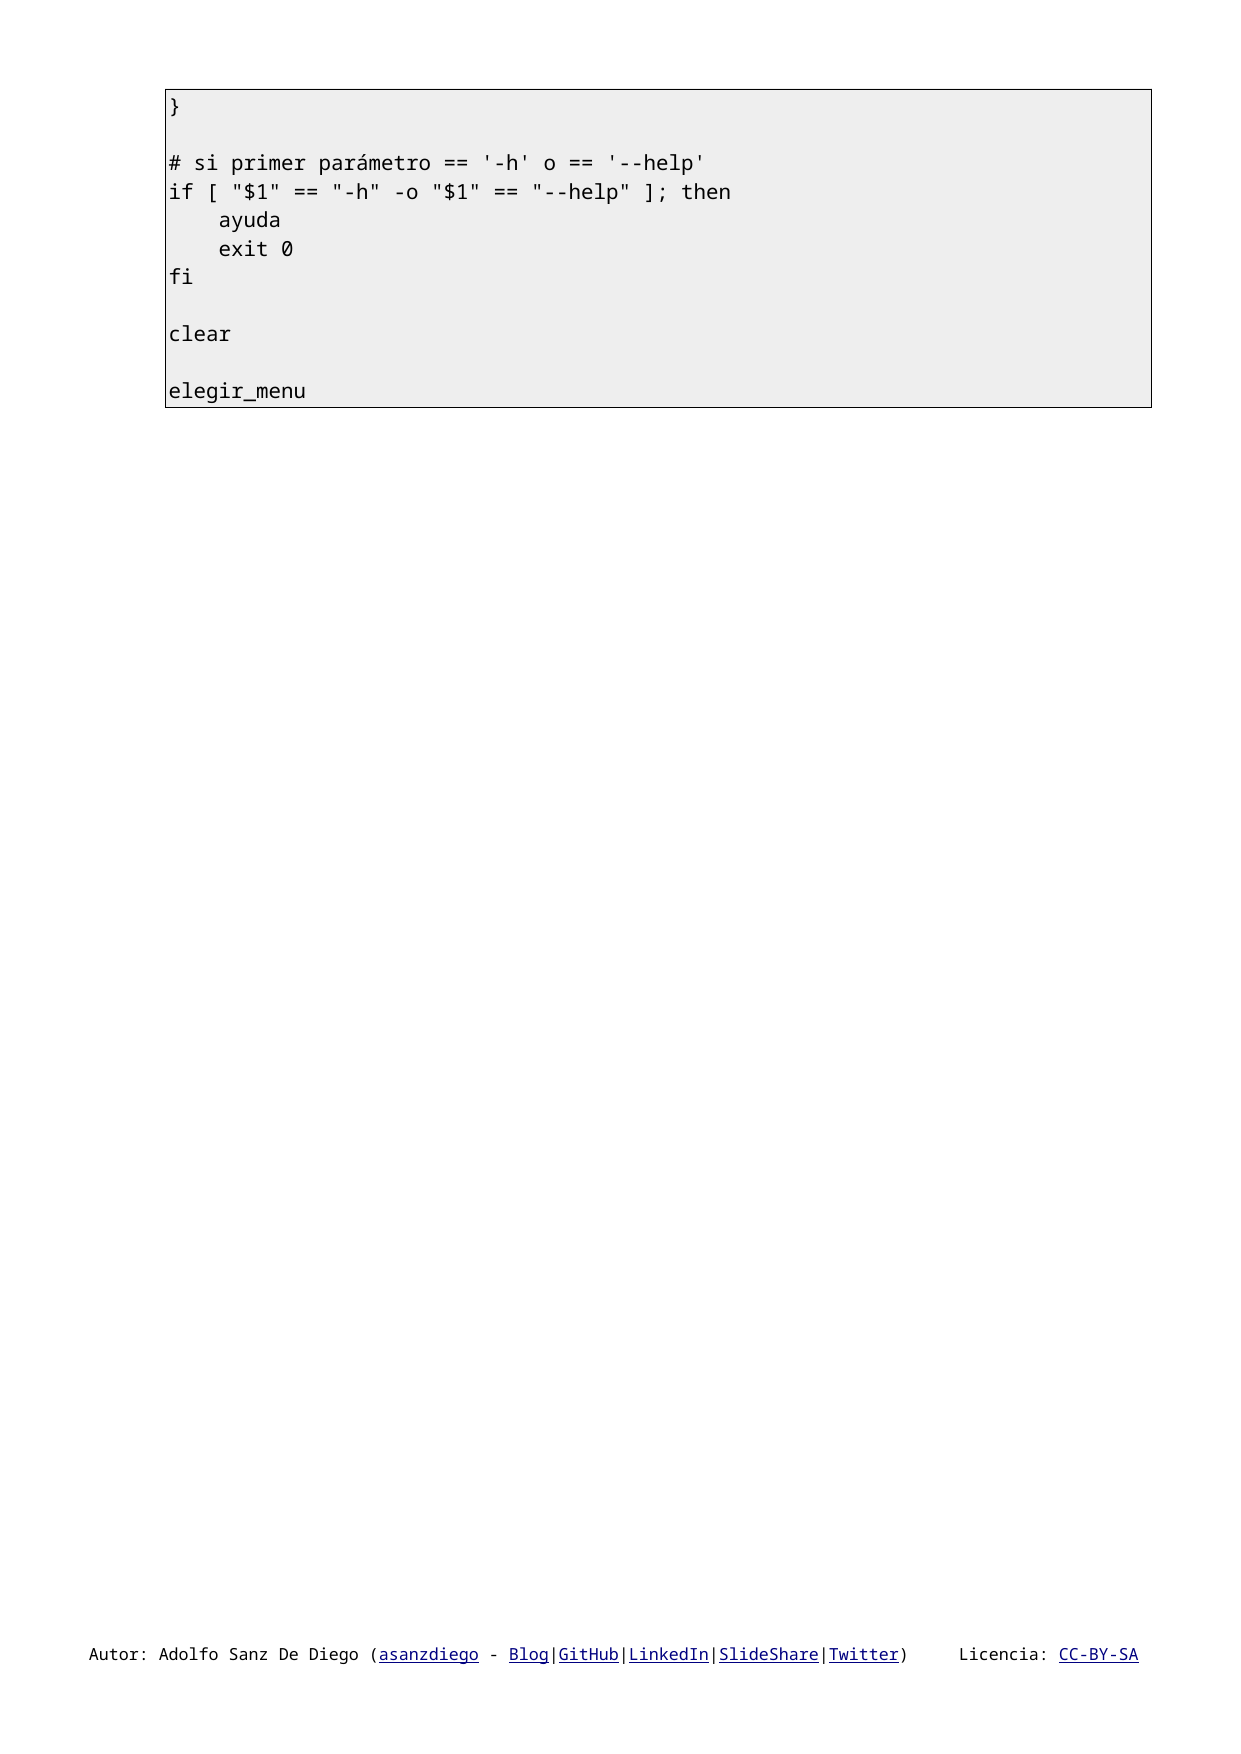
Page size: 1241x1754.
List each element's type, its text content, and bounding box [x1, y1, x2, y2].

text # si primer parámetro == '-h' o == '--help' [166, 145, 1151, 174]
text ayuda [166, 202, 1151, 231]
text } [166, 90, 1151, 117]
text exit 0 [166, 231, 1151, 259]
text if [ "$1" == "-h" -o "$1" == "--help" ]; then [166, 174, 1151, 202]
text elegir_menu [166, 373, 1151, 407]
text clear [166, 316, 1151, 344]
text fi [166, 259, 1151, 288]
